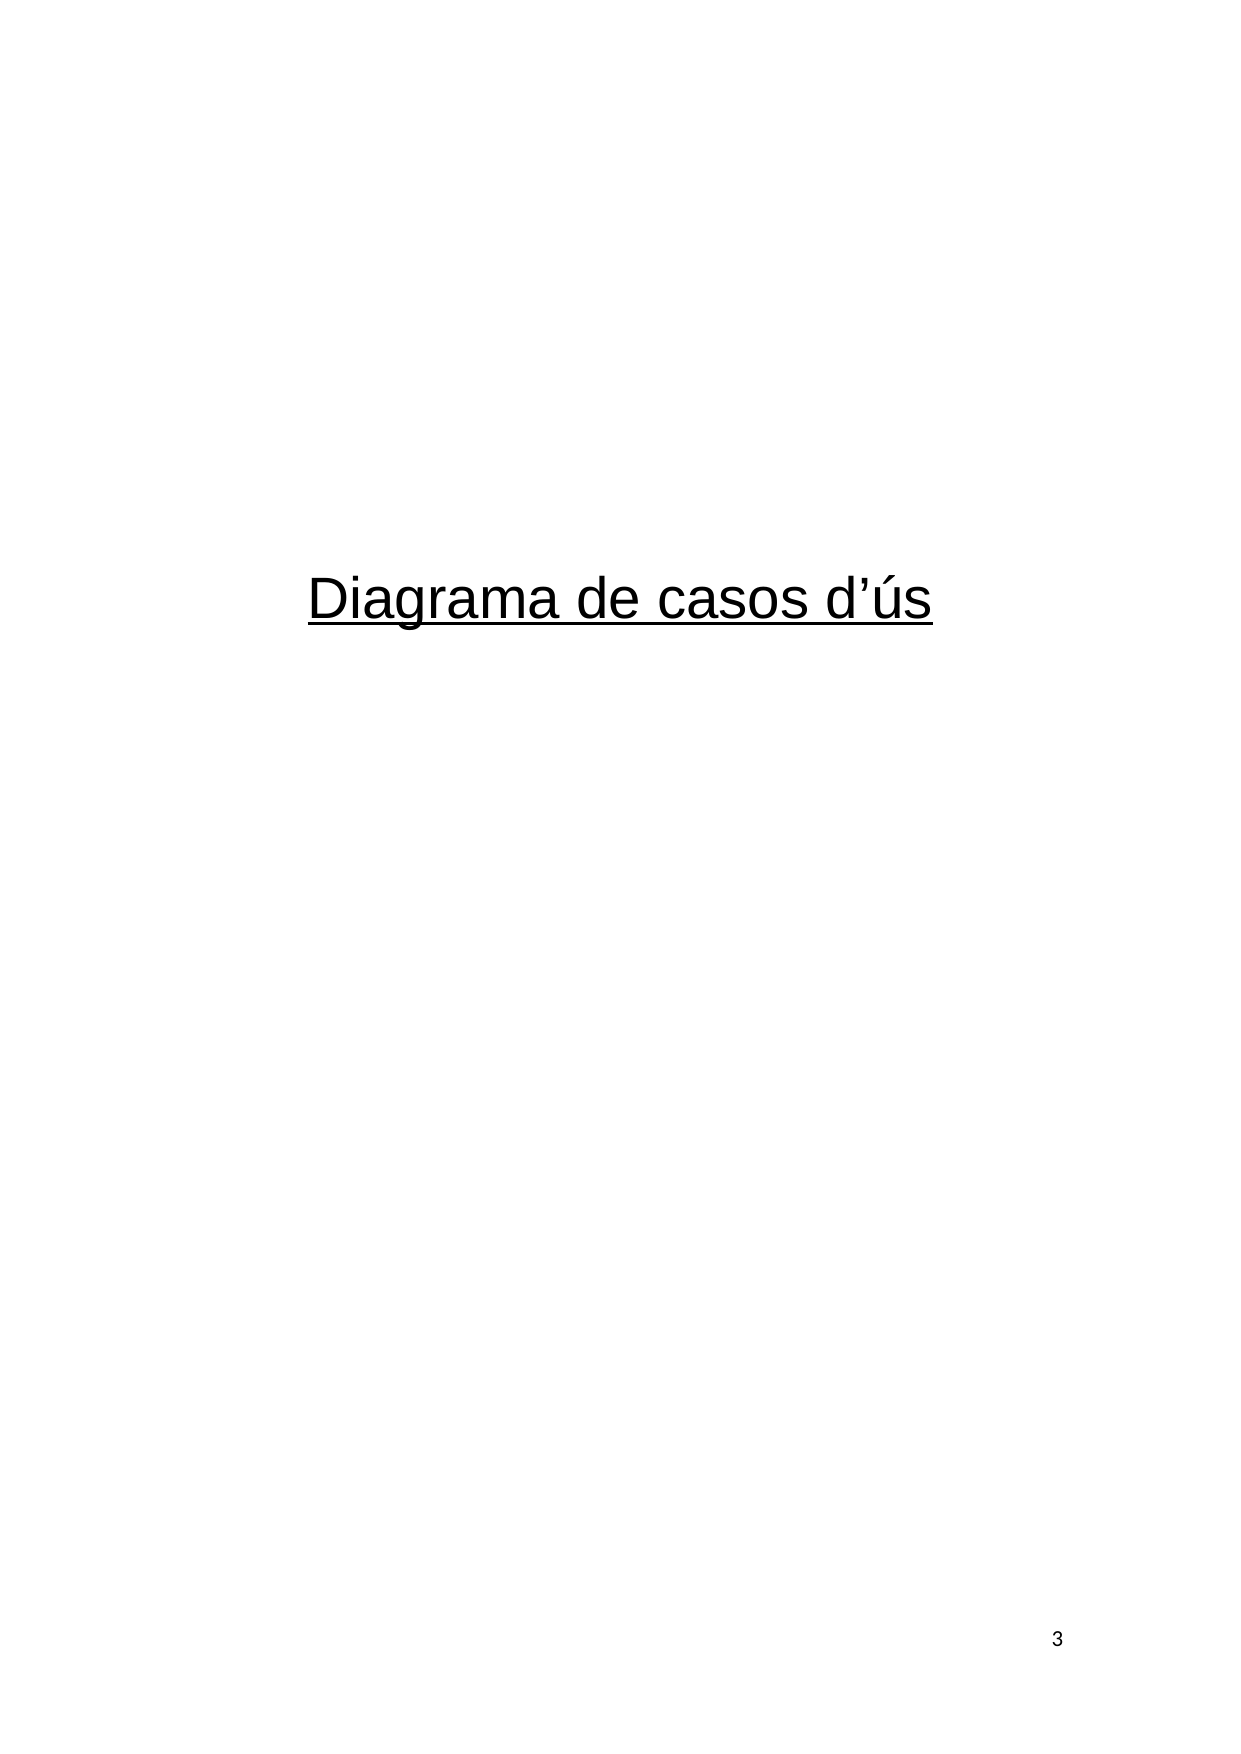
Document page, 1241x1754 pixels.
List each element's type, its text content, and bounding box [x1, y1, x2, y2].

text Diagrama de casos d’ús [177, 563, 1063, 631]
